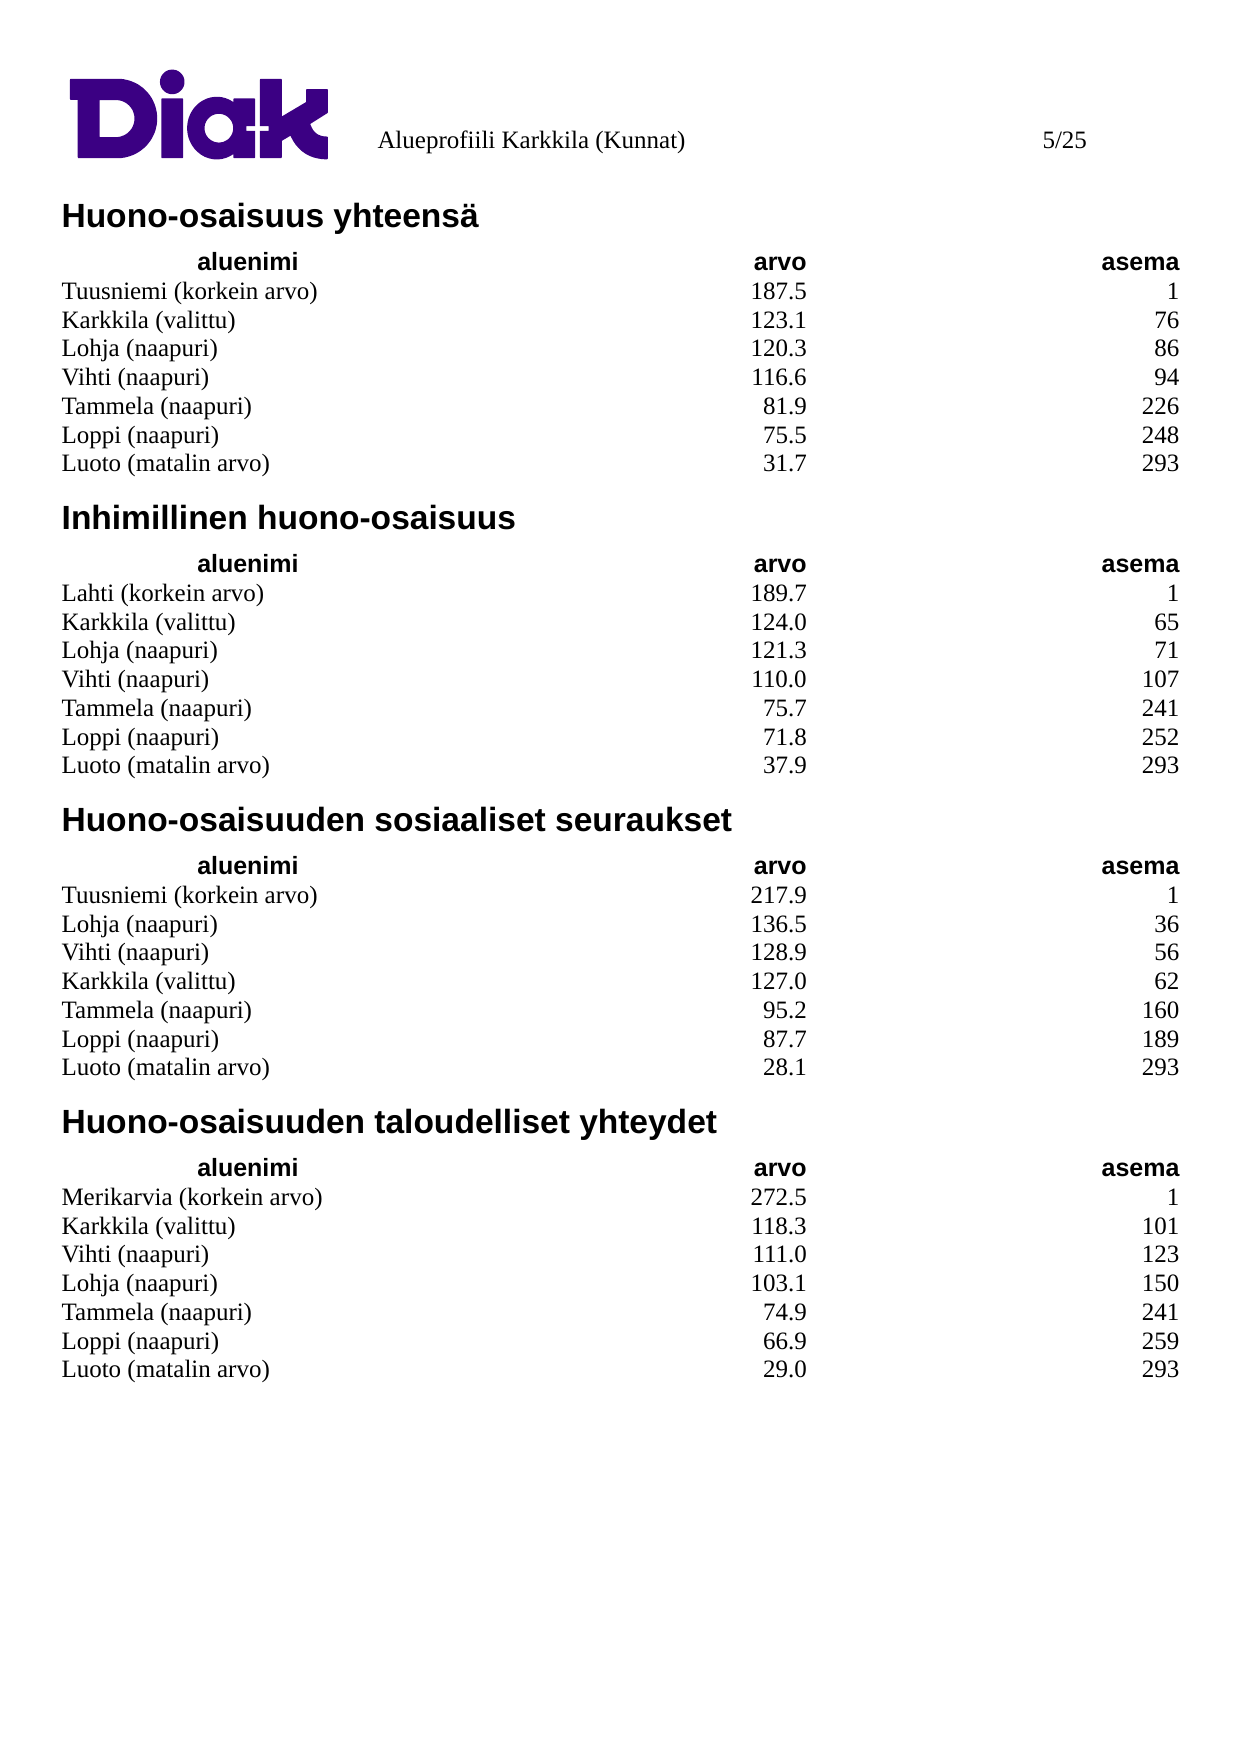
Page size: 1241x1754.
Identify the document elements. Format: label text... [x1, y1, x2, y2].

table_cell 1 [806, 880, 1179, 909]
subtitle Huono-osaisuuden taloudelliset yhteydet [61, 1102, 1179, 1141]
table_header asema [806, 1153, 1179, 1182]
table_cell Vihti (naapuri) [61, 938, 434, 966]
table_cell 37.9 [434, 751, 806, 779]
table_cell Tuusniemi (korkein arvo) [61, 880, 434, 909]
table_cell 241 [806, 1297, 1179, 1326]
table_cell 75.5 [434, 420, 806, 448]
table_cell 110.0 [434, 664, 806, 693]
table_cell 259 [806, 1326, 1179, 1354]
table_cell 118.3 [434, 1211, 806, 1239]
table_cell Lohja (naapuri) [61, 636, 434, 664]
table_cell 121.3 [434, 636, 806, 664]
table_cell 75.7 [434, 693, 806, 722]
table_header aluenimi [61, 851, 434, 880]
table_cell 123.1 [434, 305, 806, 333]
table_cell Luoto (matalin arvo) [61, 751, 434, 779]
table_cell 28.1 [434, 1053, 806, 1081]
table_cell 160 [806, 995, 1179, 1024]
table_header arvo [434, 549, 806, 578]
table_cell 1 [806, 578, 1179, 607]
table_cell 252 [806, 722, 1179, 751]
table_cell Loppi (naapuri) [61, 722, 434, 751]
table_cell Karkkila (valittu) [61, 1211, 434, 1239]
table_cell 36 [806, 909, 1179, 937]
table_cell 65 [806, 607, 1179, 636]
table_header arvo [434, 851, 806, 880]
table_header arvo [434, 247, 806, 276]
table_cell 76 [806, 305, 1179, 333]
table_cell Lahti (korkein arvo) [61, 578, 434, 607]
table_cell Vihti (naapuri) [61, 664, 434, 693]
table_cell Loppi (naapuri) [61, 1024, 434, 1052]
table_cell 31.7 [434, 449, 806, 477]
table_cell 150 [806, 1268, 1179, 1297]
table_cell 120.3 [434, 334, 806, 362]
subtitle Inhimillinen huono-osaisuus [61, 498, 1179, 537]
table_cell Tuusniemi (korkein arvo) [61, 276, 434, 305]
table_cell 87.7 [434, 1024, 806, 1052]
table_header arvo [434, 1153, 806, 1182]
table_cell Tammela (naapuri) [61, 995, 434, 1024]
table_cell 29.0 [434, 1355, 806, 1383]
table_cell 94 [806, 362, 1179, 391]
table_cell 187.5 [434, 276, 806, 305]
table_cell 107 [806, 664, 1179, 693]
table_header aluenimi [61, 1153, 434, 1182]
table_cell 111.0 [434, 1240, 806, 1268]
table_cell 74.9 [434, 1297, 806, 1326]
table_cell Luoto (matalin arvo) [61, 1053, 434, 1081]
table_cell 101 [806, 1211, 1179, 1239]
table_cell 1 [806, 276, 1179, 305]
table_header aluenimi [61, 549, 434, 578]
table_cell 272.5 [434, 1182, 806, 1211]
table_cell 293 [806, 1053, 1179, 1081]
table_cell 62 [806, 966, 1179, 995]
subtitle Huono-osaisuus yhteensä [61, 196, 1179, 235]
table_cell Tammela (naapuri) [61, 1297, 434, 1326]
table_cell Luoto (matalin arvo) [61, 449, 434, 477]
table_cell Karkkila (valittu) [61, 966, 434, 995]
table_cell Vihti (naapuri) [61, 362, 434, 391]
table_cell 103.1 [434, 1268, 806, 1297]
table_cell 189.7 [434, 578, 806, 607]
table_cell 123 [806, 1240, 1179, 1268]
table_cell Merikarvia (korkein arvo) [61, 1182, 434, 1211]
subtitle Huono-osaisuuden sosiaaliset seuraukset [61, 800, 1179, 839]
table_cell Luoto (matalin arvo) [61, 1355, 434, 1383]
table_cell 248 [806, 420, 1179, 448]
table_cell 189 [806, 1024, 1179, 1052]
table_cell Loppi (naapuri) [61, 420, 434, 448]
table_cell 124.0 [434, 607, 806, 636]
table_cell 241 [806, 693, 1179, 722]
table_cell 136.5 [434, 909, 806, 937]
table_cell 1 [806, 1182, 1179, 1211]
table_cell Karkkila (valittu) [61, 607, 434, 636]
table_cell Loppi (naapuri) [61, 1326, 434, 1354]
table_header asema [806, 851, 1179, 880]
table_cell 128.9 [434, 938, 806, 966]
table_cell 81.9 [434, 391, 806, 420]
table_cell 293 [806, 751, 1179, 779]
table_cell Lohja (naapuri) [61, 909, 434, 937]
table_cell 226 [806, 391, 1179, 420]
table_cell Tammela (naapuri) [61, 391, 434, 420]
table_header aluenimi [61, 247, 434, 276]
table_header asema [806, 549, 1179, 578]
table_cell Tammela (naapuri) [61, 693, 434, 722]
table_cell 66.9 [434, 1326, 806, 1354]
table_cell 127.0 [434, 966, 806, 995]
table_cell Vihti (naapuri) [61, 1240, 434, 1268]
table_cell 293 [806, 449, 1179, 477]
table_cell 86 [806, 334, 1179, 362]
table_cell Lohja (naapuri) [61, 1268, 434, 1297]
table_cell Lohja (naapuri) [61, 334, 434, 362]
table_cell 116.6 [434, 362, 806, 391]
table_cell 217.9 [434, 880, 806, 909]
table_cell Karkkila (valittu) [61, 305, 434, 333]
table_cell 71 [806, 636, 1179, 664]
table_cell 293 [806, 1355, 1179, 1383]
table_cell 95.2 [434, 995, 806, 1024]
table_cell 56 [806, 938, 1179, 966]
table_header asema [806, 247, 1179, 276]
table_cell 71.8 [434, 722, 806, 751]
